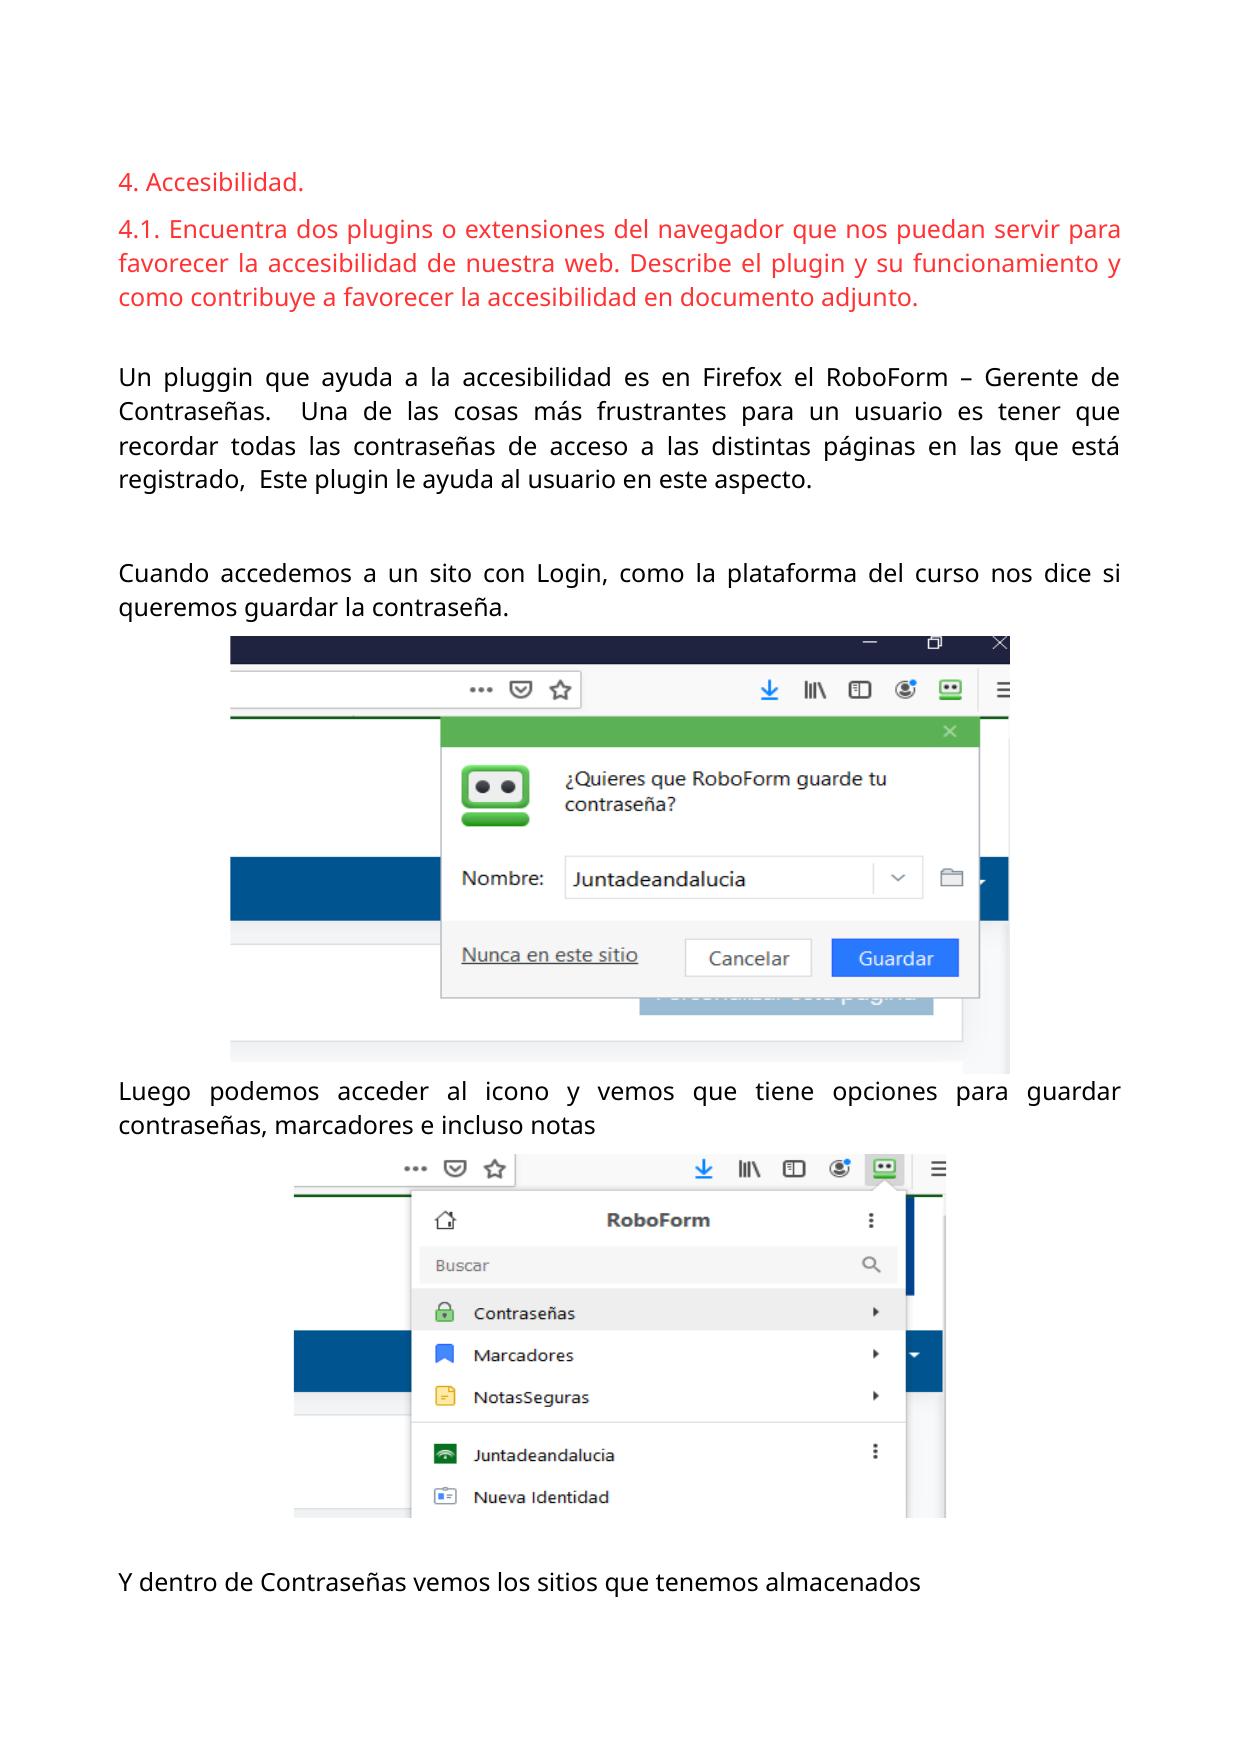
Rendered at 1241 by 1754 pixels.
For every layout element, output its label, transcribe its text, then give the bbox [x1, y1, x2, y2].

text 4. Accesibilidad. [118, 165, 1122, 199]
text Luego podemos acceder al icono y vemos que tiene opciones para guardar contraseñas, marcadores e incluso notas [118, 636, 1122, 1142]
text Y dentro de Contraseñas vemos los sitios que tenemos almacenados [118, 1564, 1122, 1598]
text Un pluggin que ayuda a la accesibilidad es en Firefox el RoboForm – Gerente de Contraseñas. Una de las cosas más frustrantes para un usuario es tener que recordar todas las contraseñas de acceso a las distintas páginas en las que está registrado, Este plugin le ayuda al usuario en este aspecto. [118, 360, 1122, 496]
text Cuando accedemos a un sito con Login, como la plataforma del curso nos dice si queremos guardar la contraseña. [118, 555, 1122, 623]
picture [230, 636, 1010, 1074]
text 4.1. Encuentra dos plugins o extensiones del navegador que nos puedan servir para favorecer la accesibilidad de nuestra web. Describe el plugin y su funcionamiento y como contribuye a favorecer la accesibilidad en documento adjunto. [118, 211, 1122, 313]
picture [293, 1154, 947, 1518]
